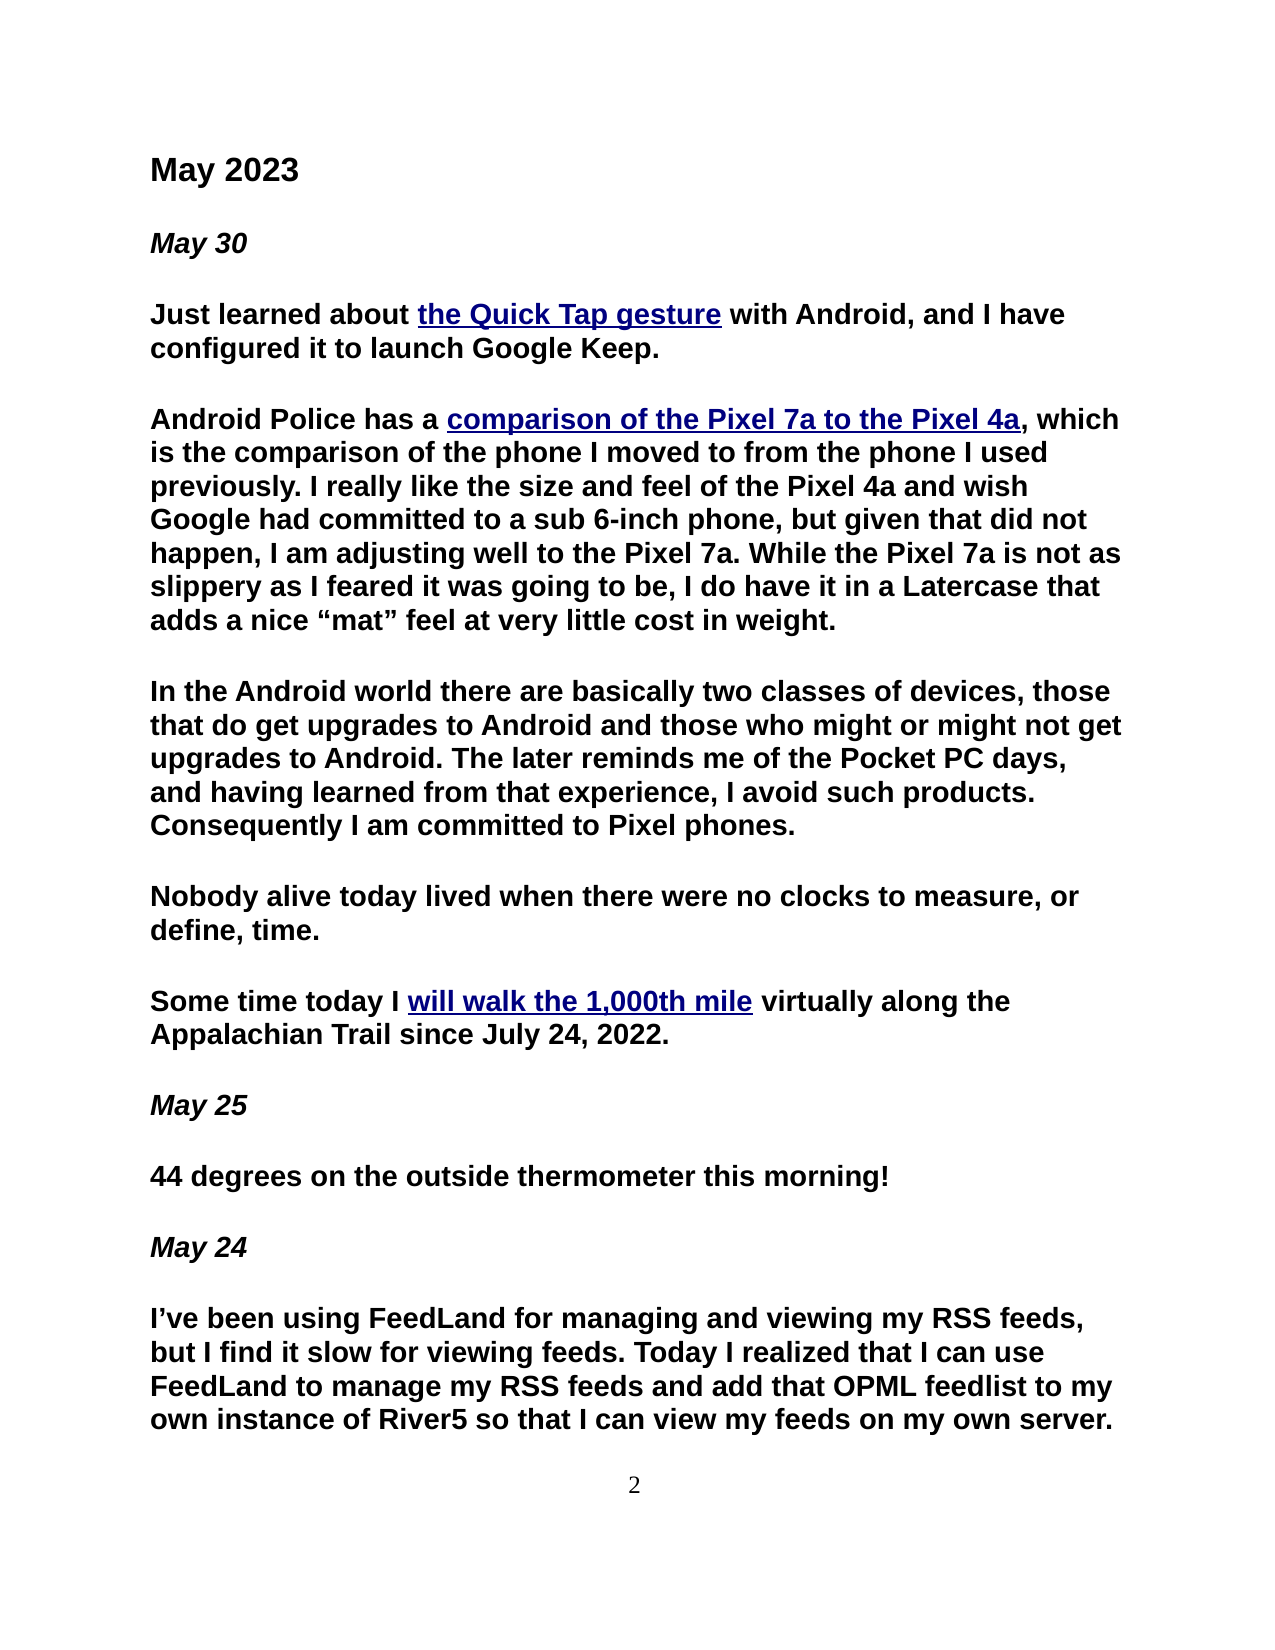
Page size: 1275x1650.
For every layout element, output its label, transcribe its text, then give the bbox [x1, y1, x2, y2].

subtitle Some time today I will walk the 1,000th mile virtually along the Appalachian Trail since July 24, 2022. [150, 984, 1125, 1051]
subtitle Android Police has a comparison of the Pixel 7a to the Pixel 4a, which is the comparison of the phone I moved to from the phone I used previously. I really like the size and feel of the Pixel 4a and wish Google had committed to a sub 6-inch phone, but given that did not happen, I am adjusting well to the Pixel 7a. While the Pixel 7a is not as slippery as I feared it was going to be, I do have it in a Latercase that adds a nice “mat” feel at very little cost in weight. [150, 402, 1125, 637]
subtitle May 25 [150, 1088, 1125, 1122]
subtitle I’ve been using FeedLand for managing and viewing my RSS feeds, but I find it slow for viewing feeds. Today I realized that I can use FeedLand to manage my RSS feeds and add that OPML feedlist to my own instance of River5 so that I can view my feeds on my own server. [150, 1302, 1125, 1436]
subtitle May 24 [150, 1231, 1125, 1264]
subtitle Nobody alive today lived when there were no clocks to measure, or define, time. [150, 879, 1125, 946]
subtitle In the Android world there are basically two classes of devices, those that do get upgrades to Android and those who might or might not get upgrades to Android. The later reminds me of the Pocket PC days, and having learned from that experience, I avoid such products. Consequently I am committed to Pixel phones. [150, 674, 1125, 842]
subtitle Just learned about the Quick Tap gesture with Android, and I have configured it to launch Google Keep. [150, 297, 1125, 364]
subtitle May 30 [150, 226, 1125, 260]
subtitle May 2023 [150, 150, 1125, 189]
subtitle 44 degrees on the outside thermometer this morning! [150, 1159, 1125, 1193]
